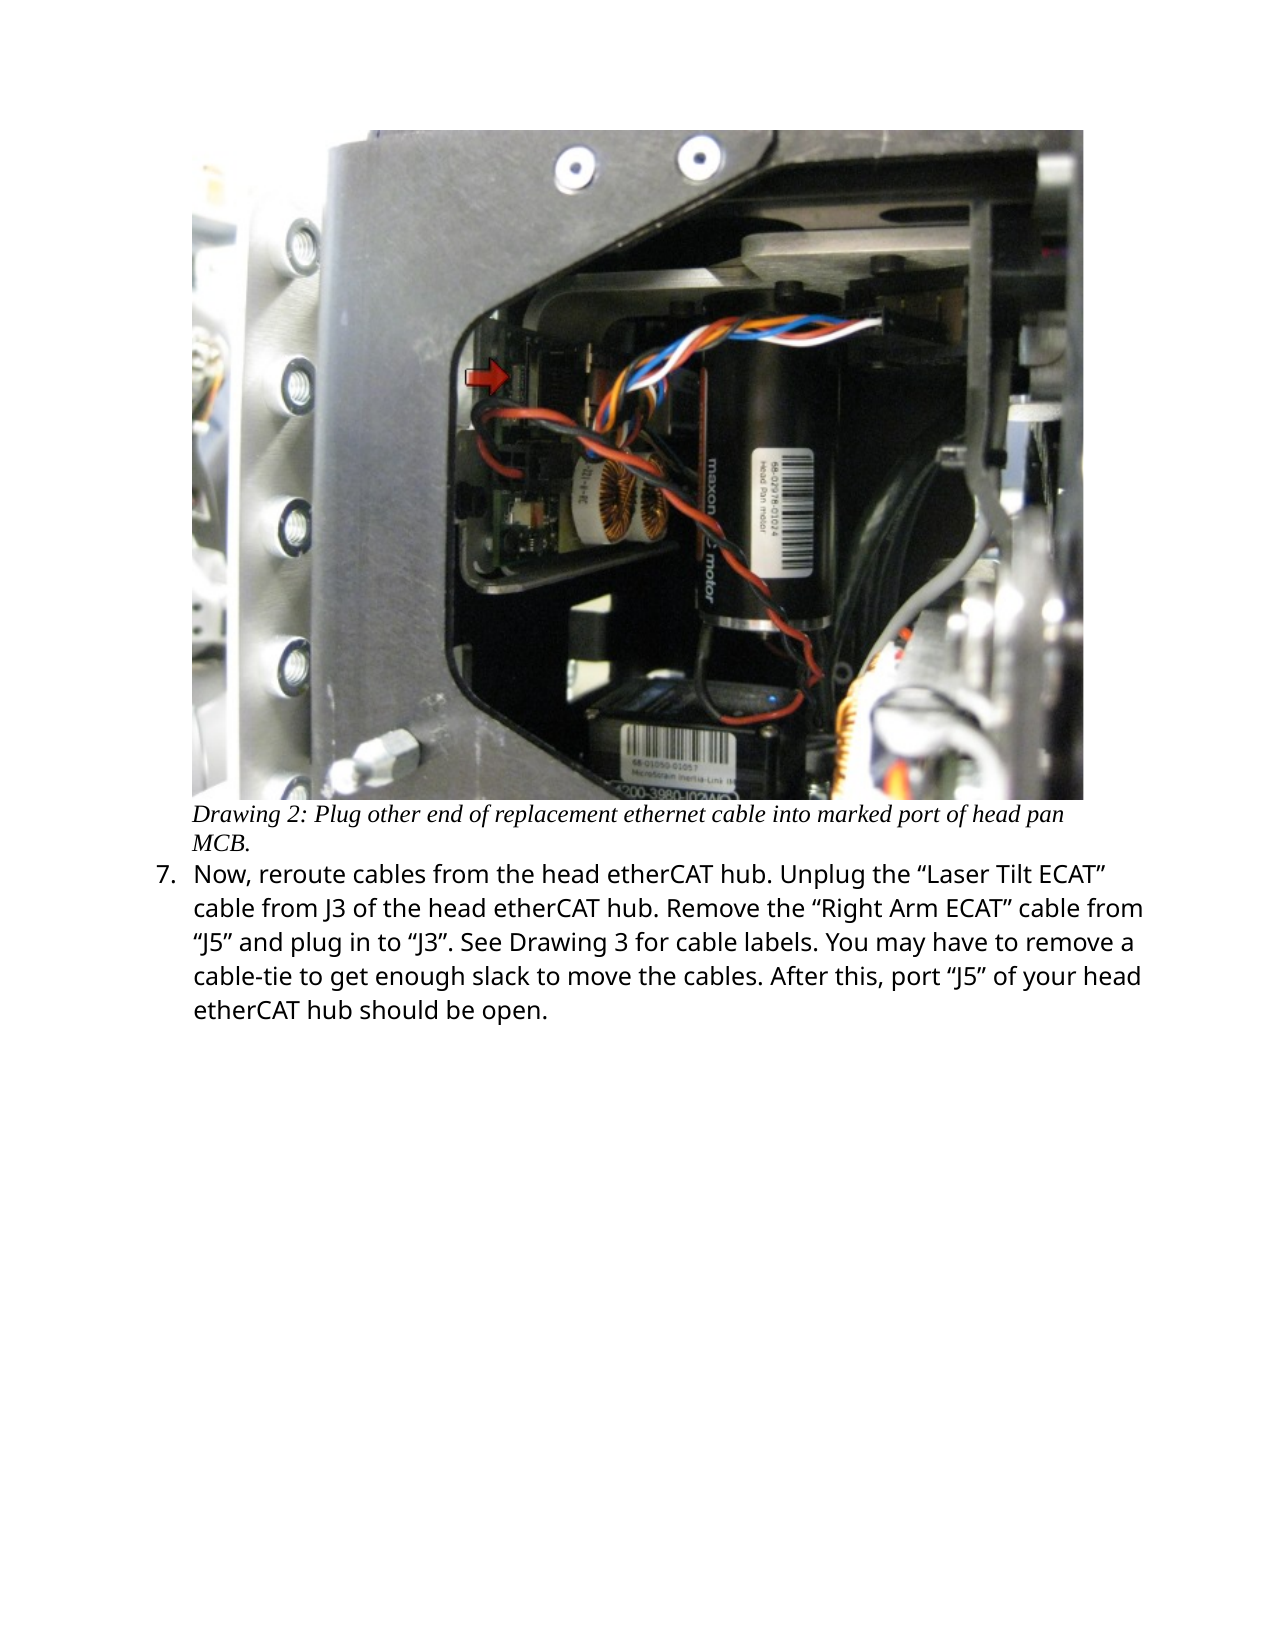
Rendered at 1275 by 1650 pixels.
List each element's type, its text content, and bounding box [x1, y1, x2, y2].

list Drawing 2: Plug other end of replacement ethernet cable into marked port of head pan MCB. [192, 800, 1083, 857]
list Now, reroute cables from the head etherCAT hub. Unplug the “Laser Tilt ECAT” cable from J3 of the head etherCAT hub. Remove the “Right Arm ECAT” cable from “J5” and plug in to “J3”. See Drawing 3 for cable labels. You may have to remove a cable-tie to get enough slack to move the cables. After this, port “J5” of your head etherCAT hub should be open. [156, 118, 1157, 1027]
picture [192, 130, 1084, 800]
